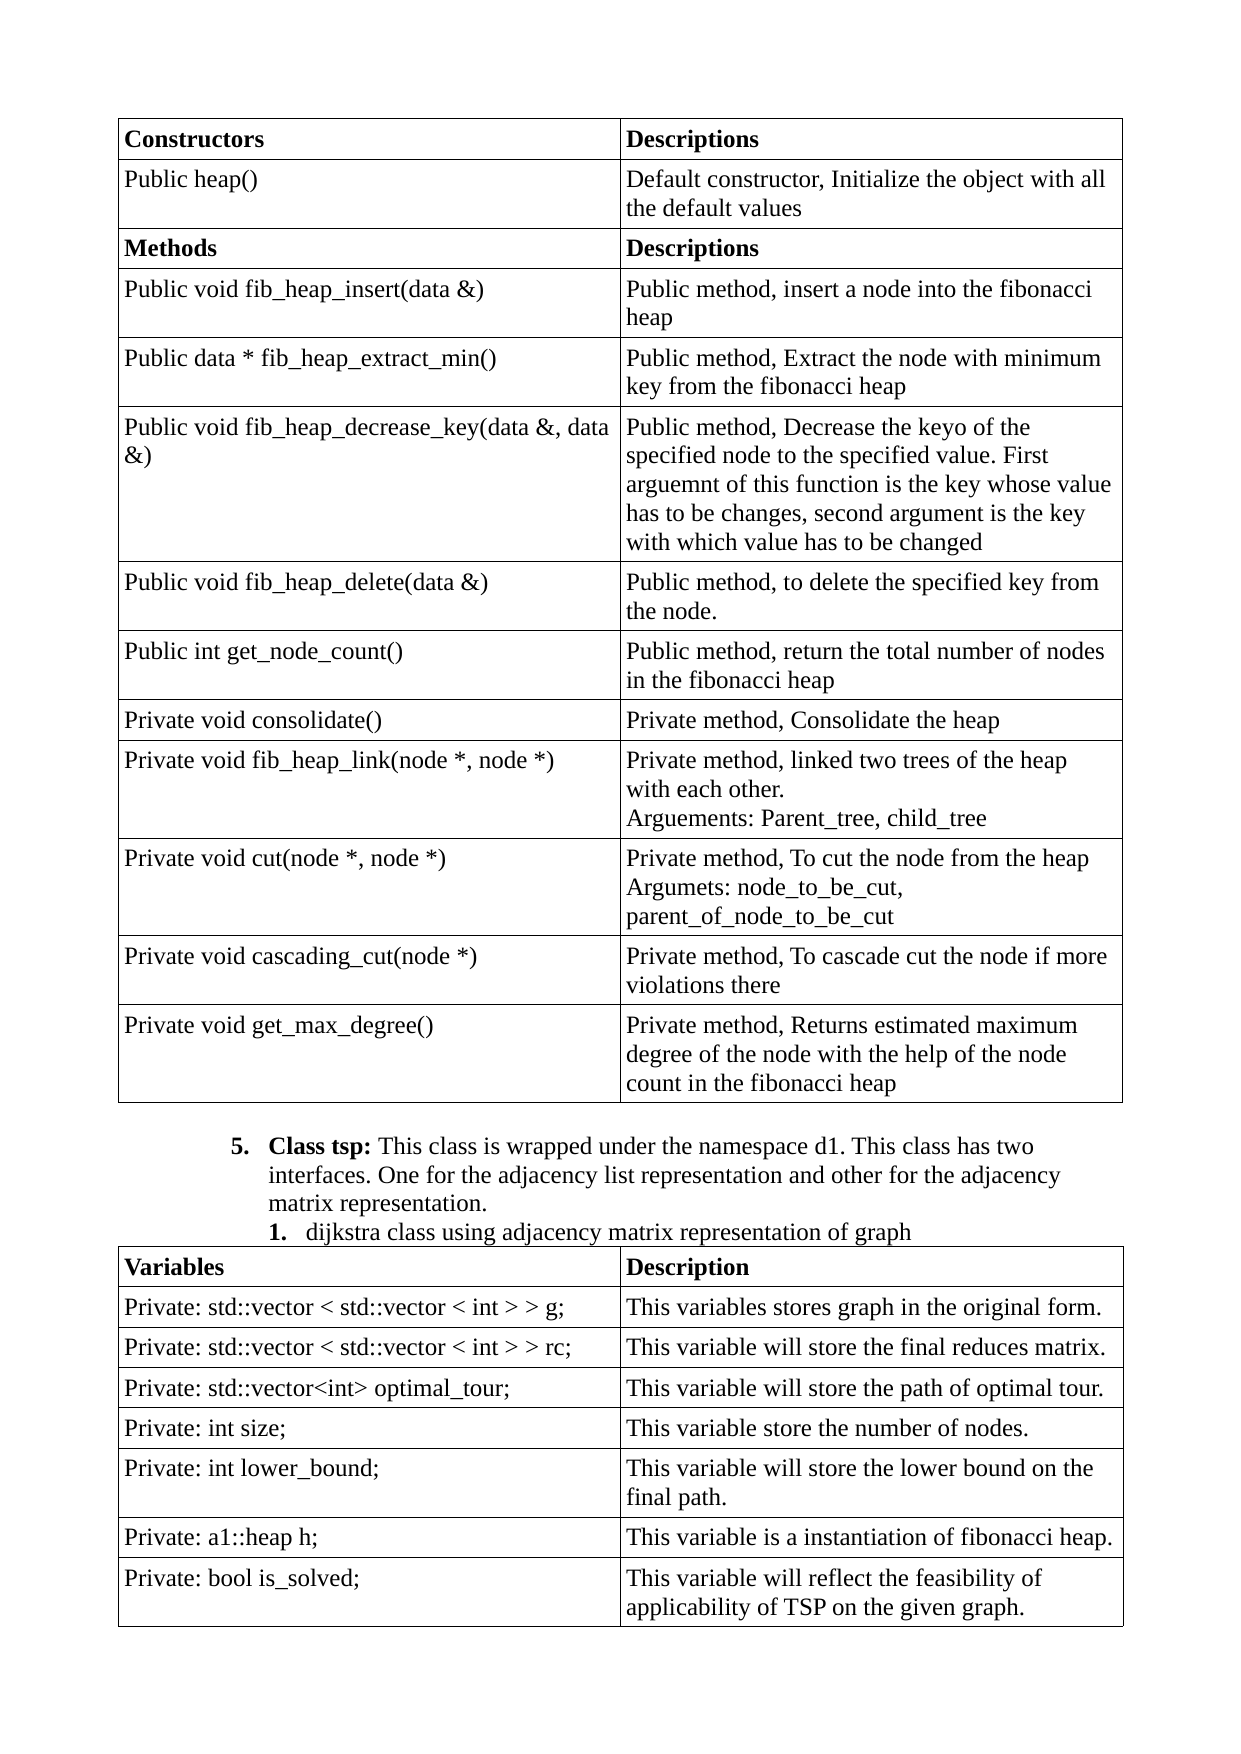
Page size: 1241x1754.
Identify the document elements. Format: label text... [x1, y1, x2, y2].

table_cell Public void fib_heap_decrease_key(data &, data &) [119, 407, 620, 561]
table_cell This variable will store the lower bound on the final path. [621, 1449, 1123, 1517]
table_cell Private: bool is_solved; [119, 1558, 620, 1626]
table_cell Private void consolidate() [119, 700, 620, 740]
table_cell Private: a1::heap h; [119, 1518, 620, 1557]
table_cell Private method, To cut the node from the heap Argumets: node_to_be_cut, parent_of_node_to_be_cut [621, 839, 1122, 935]
table_cell Public method, Decrease the keyo of the specified node to the specified value. First arguemnt of this function is the key whose value has to be changes, second argument is the key with which value has to be changed [621, 407, 1122, 561]
table_cell Public method, return the total number of nodes in the fibonacci heap [621, 631, 1122, 699]
table_cell Private: std::vector < std::vector < int > > rc; [119, 1328, 620, 1367]
table_cell Private void fib_heap_link(node *, node *) [119, 741, 620, 837]
table_cell Private: int lower_bound; [119, 1449, 620, 1517]
table_cell Public int get_node_count() [119, 631, 620, 699]
table_cell Private void cascading_cut(node *) [119, 936, 620, 1004]
table_cell Private method, linked two trees of the heap with each other. Arguements: Parent_tree, child_tree [621, 741, 1122, 837]
table_cell Private: int size; [119, 1408, 620, 1448]
table_header Description [621, 1247, 1123, 1286]
table_cell Public heap() [119, 160, 620, 227]
table_header Variables [119, 1247, 620, 1286]
table_cell Private void get_max_degree() [119, 1005, 620, 1102]
table_cell Methods [119, 229, 620, 268]
table_cell Private method, Returns estimated maximum degree of the node with the help of the node count in the fibonacci heap [621, 1005, 1122, 1102]
table_cell This variable store the number of nodes. [621, 1408, 1123, 1448]
table_cell This variable will reflect the feasibility of applicability of TSP on the given graph. [621, 1558, 1123, 1626]
table_cell Public data * fib_heap_extract_min() [119, 338, 620, 406]
table_cell Public void fib_heap_delete(data &) [119, 562, 620, 630]
list dijkstra class using adjacency matrix representation of graph [268, 1217, 1122, 1246]
table_cell Private method, To cascade cut the node if more violations there [621, 936, 1122, 1004]
table_cell Public method, Extract the node with minimum key from the fibonacci heap [621, 338, 1122, 406]
table_cell Descriptions [621, 229, 1122, 268]
table_cell Private method, Consolidate the heap [621, 700, 1122, 740]
table_cell Public void fib_heap_insert(data &) [119, 269, 620, 337]
table_cell This variable will store the path of optimal tour. [621, 1368, 1123, 1407]
table_cell Descriptions [621, 119, 1122, 158]
table_cell This variable will store the final reduces matrix. [621, 1328, 1123, 1367]
table_cell This variable is a instantiation of fibonacci heap. [621, 1518, 1123, 1557]
list Class tsp: This class is wrapped under the namespace d1. This class has two interfaces. One for the adjacency list representation and other for the adjacency matrix representation. [231, 1131, 1122, 1217]
table_cell Private void cut(node *, node *) [119, 839, 620, 935]
table_cell Default constructor, Initialize the object with all the default values [621, 160, 1122, 227]
table_cell Public method, insert a node into the fibonacci heap [621, 269, 1122, 337]
table_cell Private: std::vector<int> optimal_tour; [119, 1368, 620, 1407]
table_cell Constructors [119, 119, 620, 158]
table_cell This variables stores graph in the original form. [621, 1287, 1123, 1327]
table_cell Public method, to delete the specified key from the node. [621, 562, 1122, 630]
table_cell Private: std::vector < std::vector < int > > g; [119, 1287, 620, 1327]
